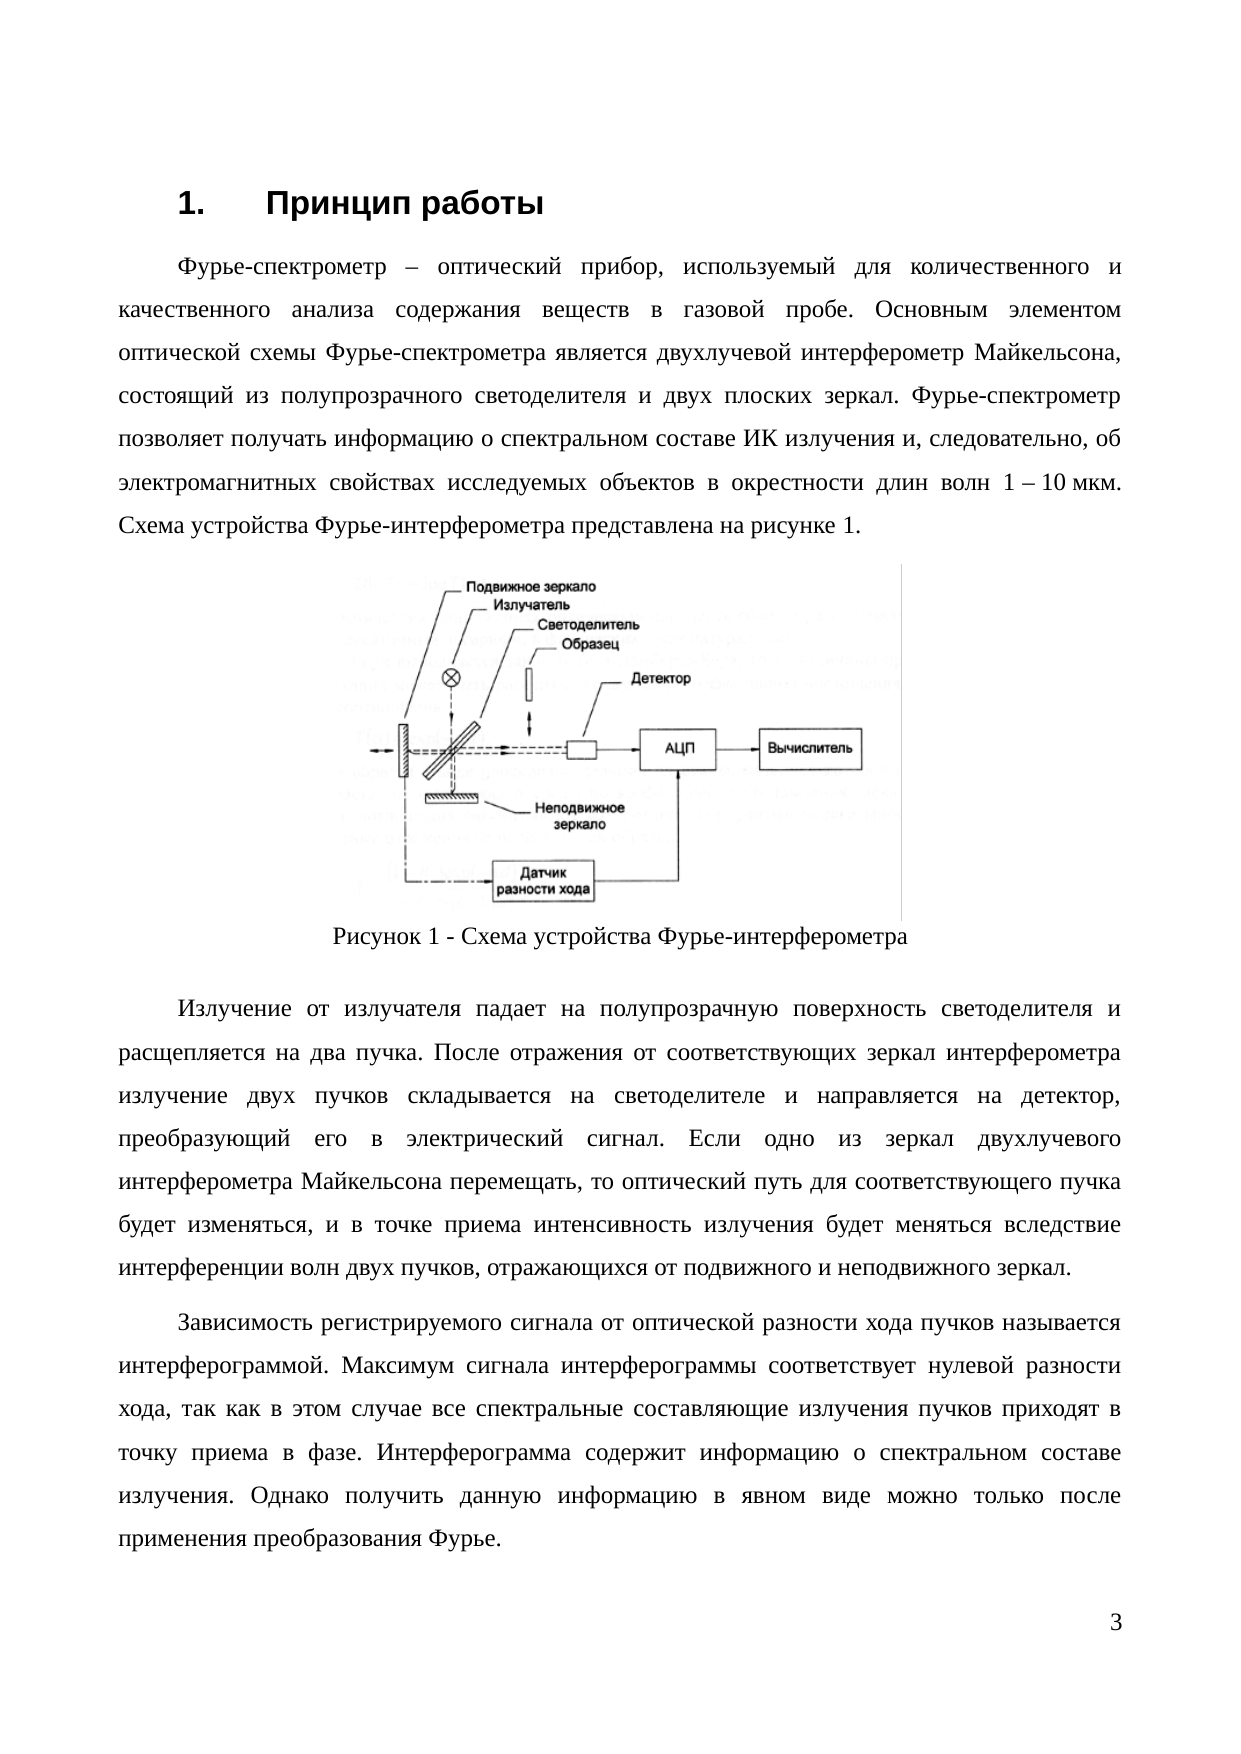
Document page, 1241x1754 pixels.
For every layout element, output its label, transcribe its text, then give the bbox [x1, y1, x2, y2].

text Излучение от излучателя падает на полупрозрачную поверхность светоделителя и расщепляется на два пучка. После отражения от соответствующих зеркал интерферометра излучение двух пучков складывается на светоделителе и направляется на детектор, преобразующий его в электрический сигнал. Если одно из зеркал двухлучевого интерферометра Майкельсона перемещать, то оптический путь для соответствующего пучка будет изменяться, и в точке приема интенсивность излучения будет меняться вследствие интерференции волн двух пучков, отражающихся от подвижного и неподвижного зеркал. [118, 993, 1122, 1281]
text Рисунок 1 - Схема устройства Фурье-интерферометра [118, 921, 1122, 950]
picture [337, 564, 903, 921]
subtitle Принцип работы [177, 183, 1122, 221]
text Зависимость регистрируемого сигнала от оптической разности хода пучков называется интерферограммой. Максимум сигнала интерферограммы соответствует нулевой разности хода, так как в этом случае все спектральные составляющие излучения пучков приходят в точку приема в фазе. Интерферограмма содержит информацию о спектральном составе излучения. Однако получить данную информацию в явном виде можно только после применения преобразования Фурье. [118, 1307, 1122, 1552]
text Фурье-спектрометр – оптический прибор, используемый для количественного и качественного анализа содержания веществ в газовой пробе. Основным элементом оптической схемы Фурье-спектрометра является двухлучевой интерферометр Майкельсона, состоящий из полупрозрачного светоделителя и двух плоских зеркал. Фурье-спектрометр позволяет получать информацию о спектральном составе ИК излучения и, следовательно, об электромагнитных свойствах исследуемых объектов в окрестности длин волн 1 – 10 мкм. Схема устройства Фурье-интерферометра представлена на рисунке 1. [118, 251, 1122, 538]
